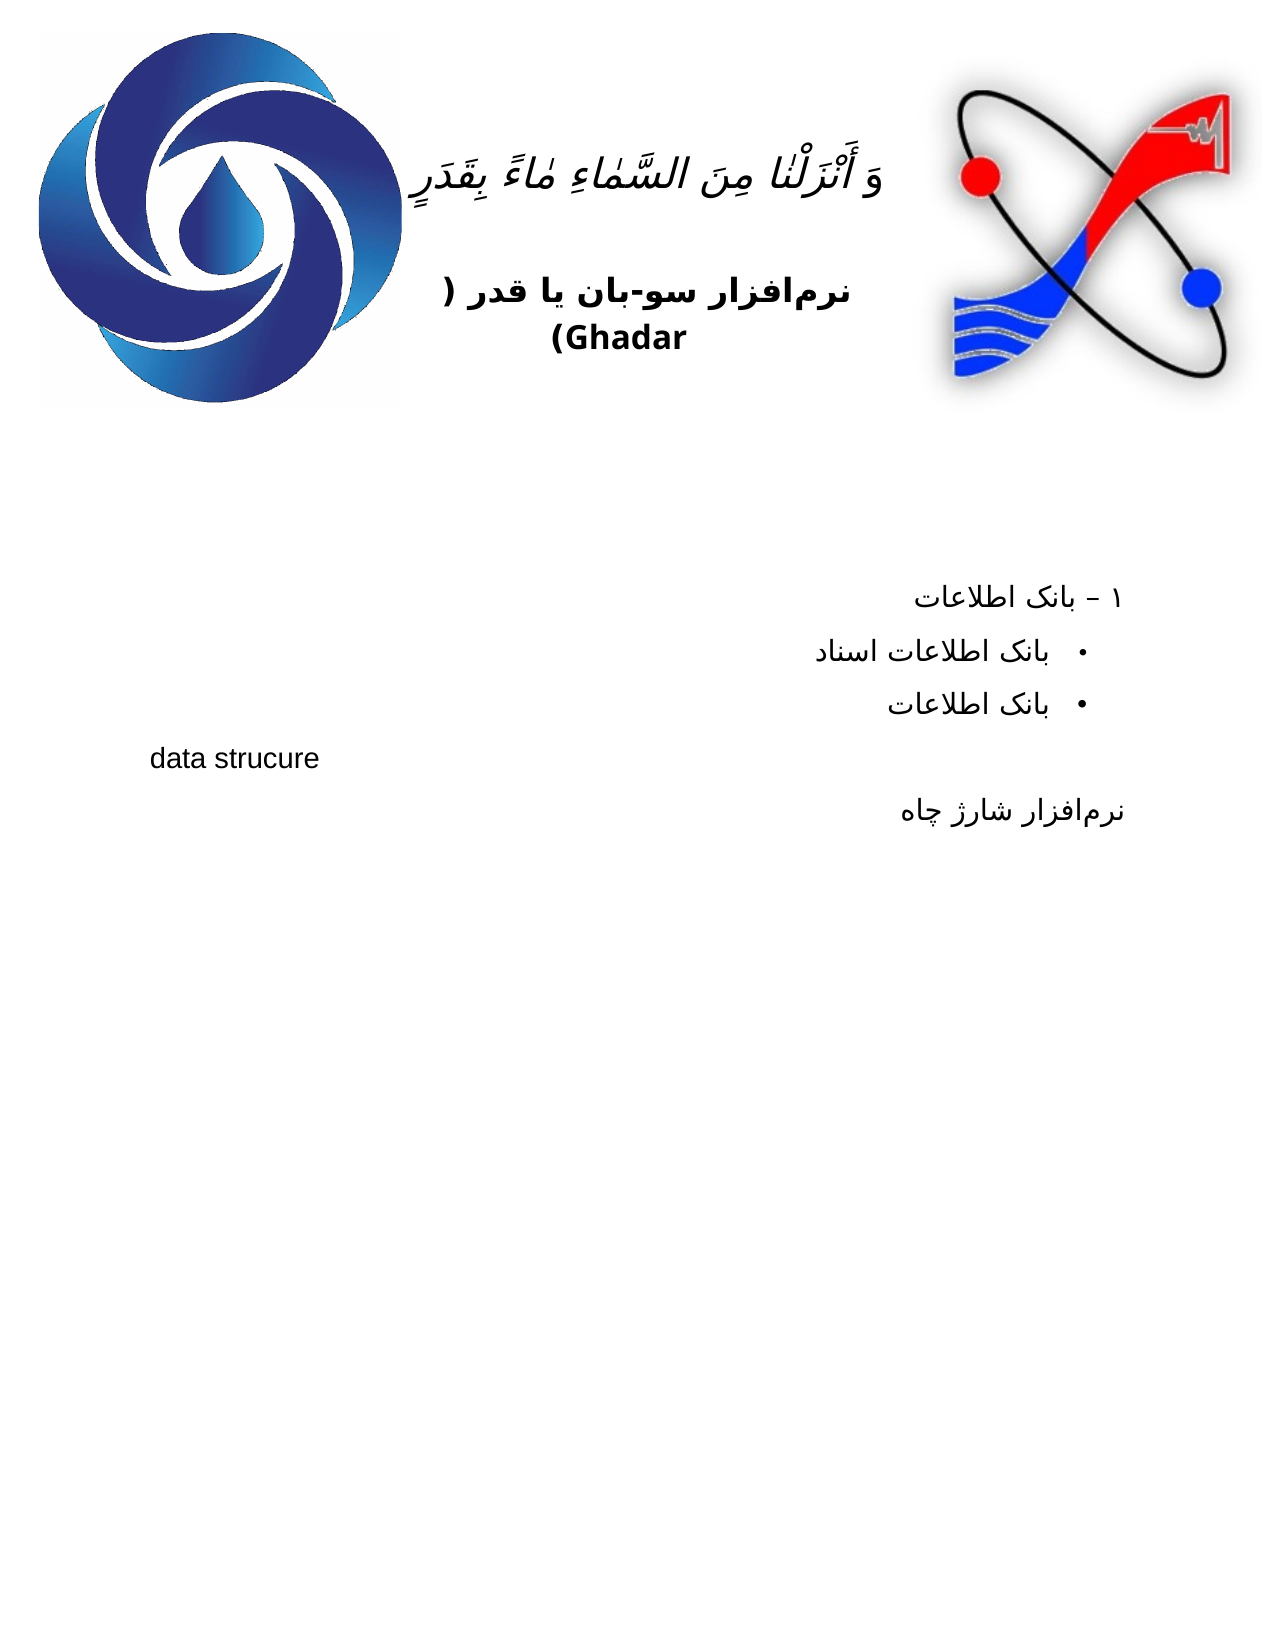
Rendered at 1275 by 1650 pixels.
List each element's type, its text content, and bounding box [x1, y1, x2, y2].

list بانک اطلاعات [150, 687, 1087, 721]
text نرم‌افزار سو-بان یا قدر (Ghadar) [402, 271, 941, 359]
picture [38, 33, 402, 408]
text data strucure [150, 741, 1125, 774]
picture [941, 47, 1275, 423]
text نرم‌افزار شارژ چاه [150, 793, 1125, 827]
list بانک اطلاعات اسناد [150, 634, 1087, 668]
text ۱ – بانک اطلاعات [150, 581, 1125, 615]
text وَ أَنْزَلْنٰا مِنَ السَّمٰاءِ مٰاءً بِقَدَرٍ [402, 150, 941, 251]
